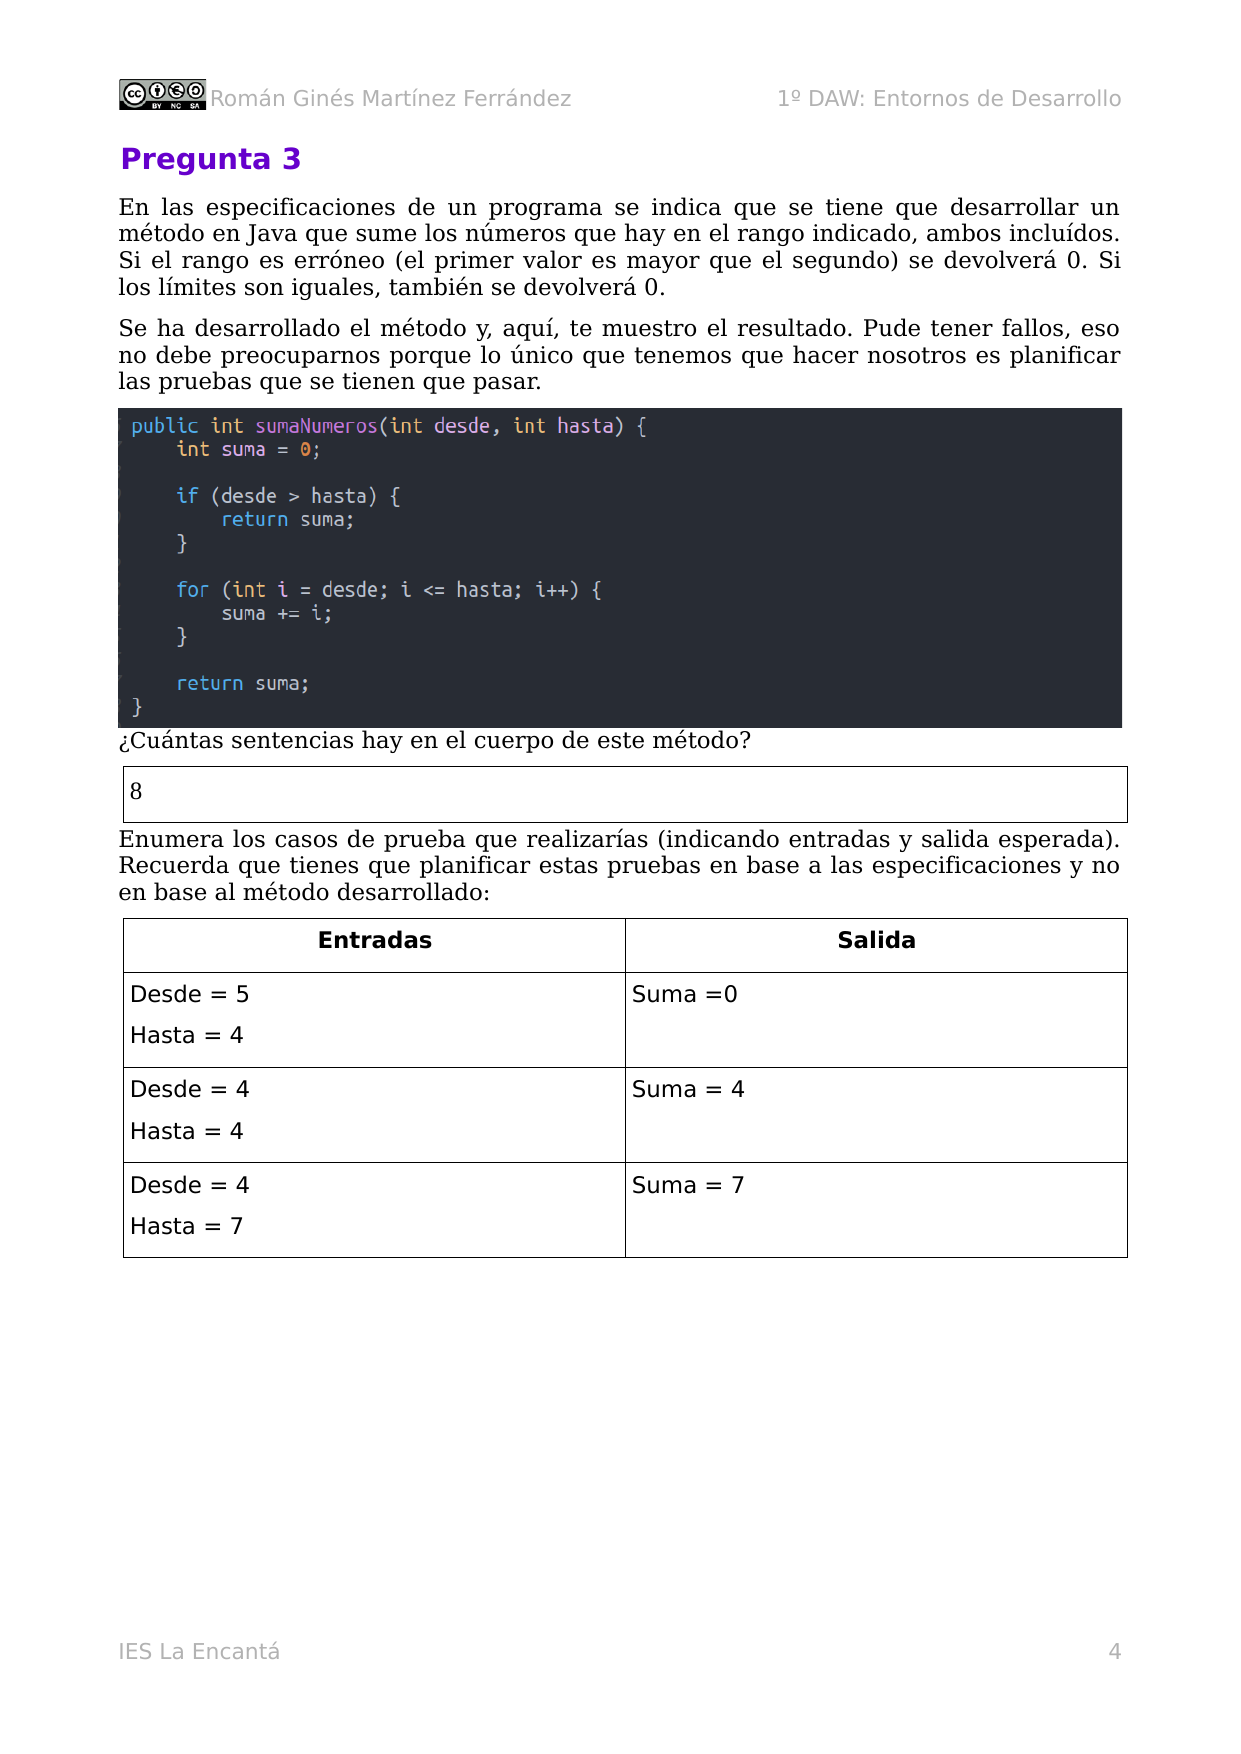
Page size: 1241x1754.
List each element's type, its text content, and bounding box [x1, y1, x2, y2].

table_header 8 [124, 767, 1127, 822]
text Se ha desarrollado el método y, aquí, te muestro el resultado. Pude tener fallos, eso no debe preocuparnos porque lo único que tenemos que hacer nosotros es planificar las pruebas que se tienen que pasar. [118, 315, 1122, 395]
table_cell Desde = 5 Hasta = 4 [124, 973, 625, 1067]
text ¿Cuántas sentencias hay en el cuerpo de este método? [118, 728, 1122, 754]
table_header Salida [626, 919, 1127, 972]
table_cell Desde = 4 Hasta = 7 [124, 1163, 625, 1257]
text Pregunta 3 [118, 140, 1122, 178]
table_cell Desde = 4 Hasta = 4 [124, 1068, 625, 1162]
text Enumera los casos de prueba que realizarías (indicando entradas y salida esperada). Recuerda que tienes que planificar estas pruebas en base a las especificaciones y no en base al método desarrollado: [118, 826, 1122, 906]
table_header Entradas [124, 919, 625, 972]
table_cell Suma =0 [626, 973, 1127, 1067]
table_cell Suma = 7 [626, 1163, 1127, 1257]
text En las especificaciones de un programa se indica que se tiene que desarrollar un método en Java que sume los números que hay en el rango indicado, ambos incluídos. Si el rango es erróneo (el primer valor es mayor que el segundo) se devolverá 0. Si los límites son iguales, también se devolverá 0. [118, 194, 1122, 300]
table_cell Suma = 4 [626, 1068, 1127, 1162]
